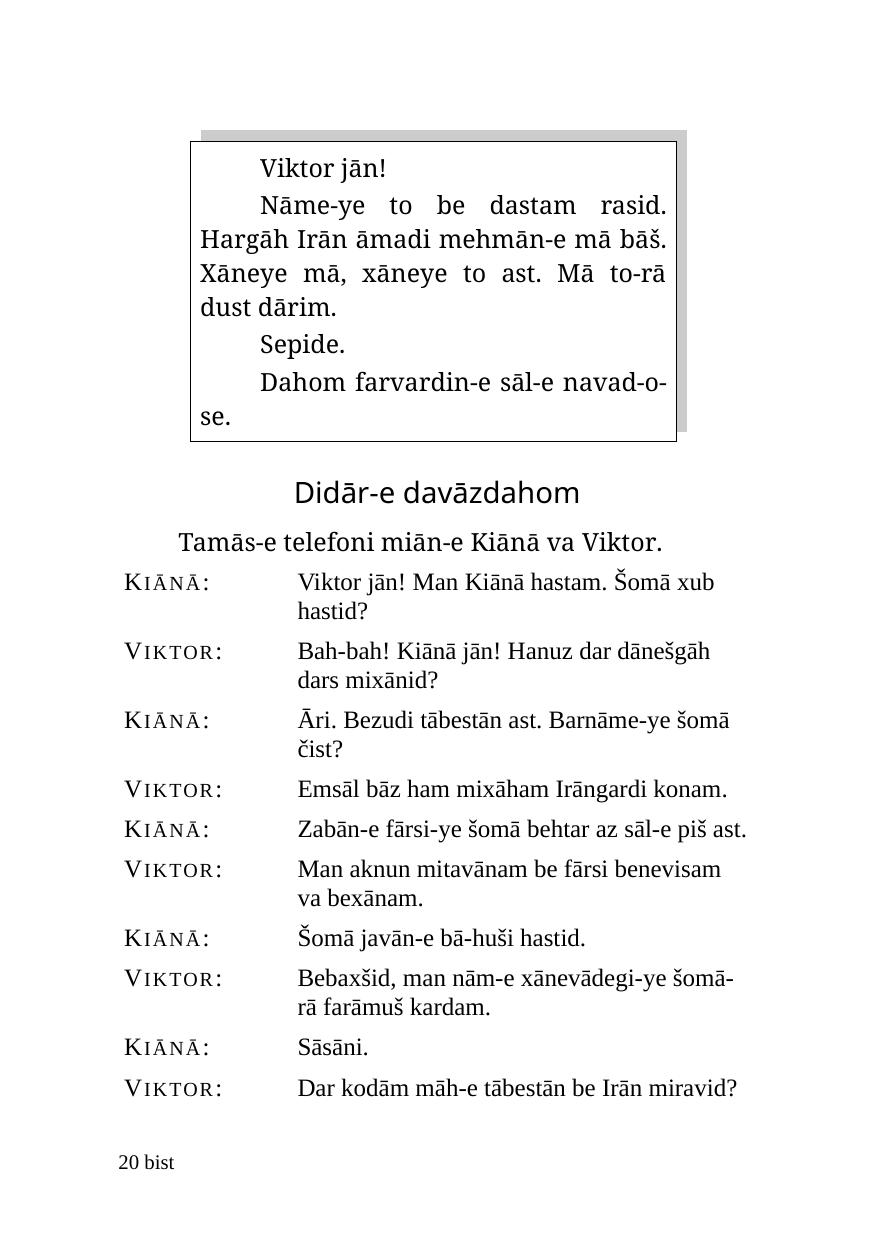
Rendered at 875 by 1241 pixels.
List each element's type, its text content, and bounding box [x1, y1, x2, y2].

text 20 bist [118, 1150, 756, 1174]
table_cell Emsāl bāz ham mixāham Irāngardi konam. [292, 768, 756, 808]
table_cell Āri. Bezudi tābestān ast. Barnāme-ye šomā čist? [292, 699, 756, 768]
table_header Viktor jān! Man Kiānā hastam. Šomā xub hastid? [292, 561, 756, 630]
text Nāme-ye to be dastam rasid. Hargāh Irān āmadi mehmān-e mā bāš. Xāneye mā, xāneye to ast. Mā to-rā dust dārim. [200, 188, 667, 324]
text Dahom farvardin-e sāl-e navad-o-se. [200, 364, 667, 432]
table_cell Kiānā: [118, 809, 292, 849]
table_cell Kiānā: [118, 1027, 292, 1067]
table_cell Kiānā: [118, 918, 292, 958]
table_cell Viktor: [118, 768, 292, 808]
table_cell Šomā javān-e bā-huši hastid. [292, 918, 756, 958]
table_cell Viktor: [118, 849, 292, 918]
text Sepide. [200, 327, 667, 361]
table_header Kiānā: [118, 561, 292, 630]
table_cell Dar kodām māh-e tābestān be Irān miravid? [292, 1067, 756, 1107]
table_cell Viktor: [118, 630, 292, 699]
subtitle Didār-e davāzdahom [118, 472, 756, 512]
table_cell Bah-bah! Kiānā jān! Hanuz dar dānešgāh dars mixānid? [292, 630, 756, 699]
table_cell Sāsāni. [292, 1027, 756, 1067]
text Tamās-e telefoni miān-e Kiānā va Viktor. [118, 524, 756, 558]
table_cell Viktor: [118, 1067, 292, 1107]
table_cell Bebaxšid, man nām-e xānevādegi-ye šomā-rā farāmuš kardam. [292, 958, 756, 1027]
table_cell Zabān-e fārsi-ye šomā behtar az sāl-e piš ast. [292, 809, 756, 849]
table_cell Viktor: [118, 958, 292, 1027]
text Viktor jān! [200, 151, 667, 185]
table_cell Kiānā: [118, 699, 292, 768]
table_cell Man aknun mitavānam be fārsi benevisam va bexānam. [292, 849, 756, 918]
